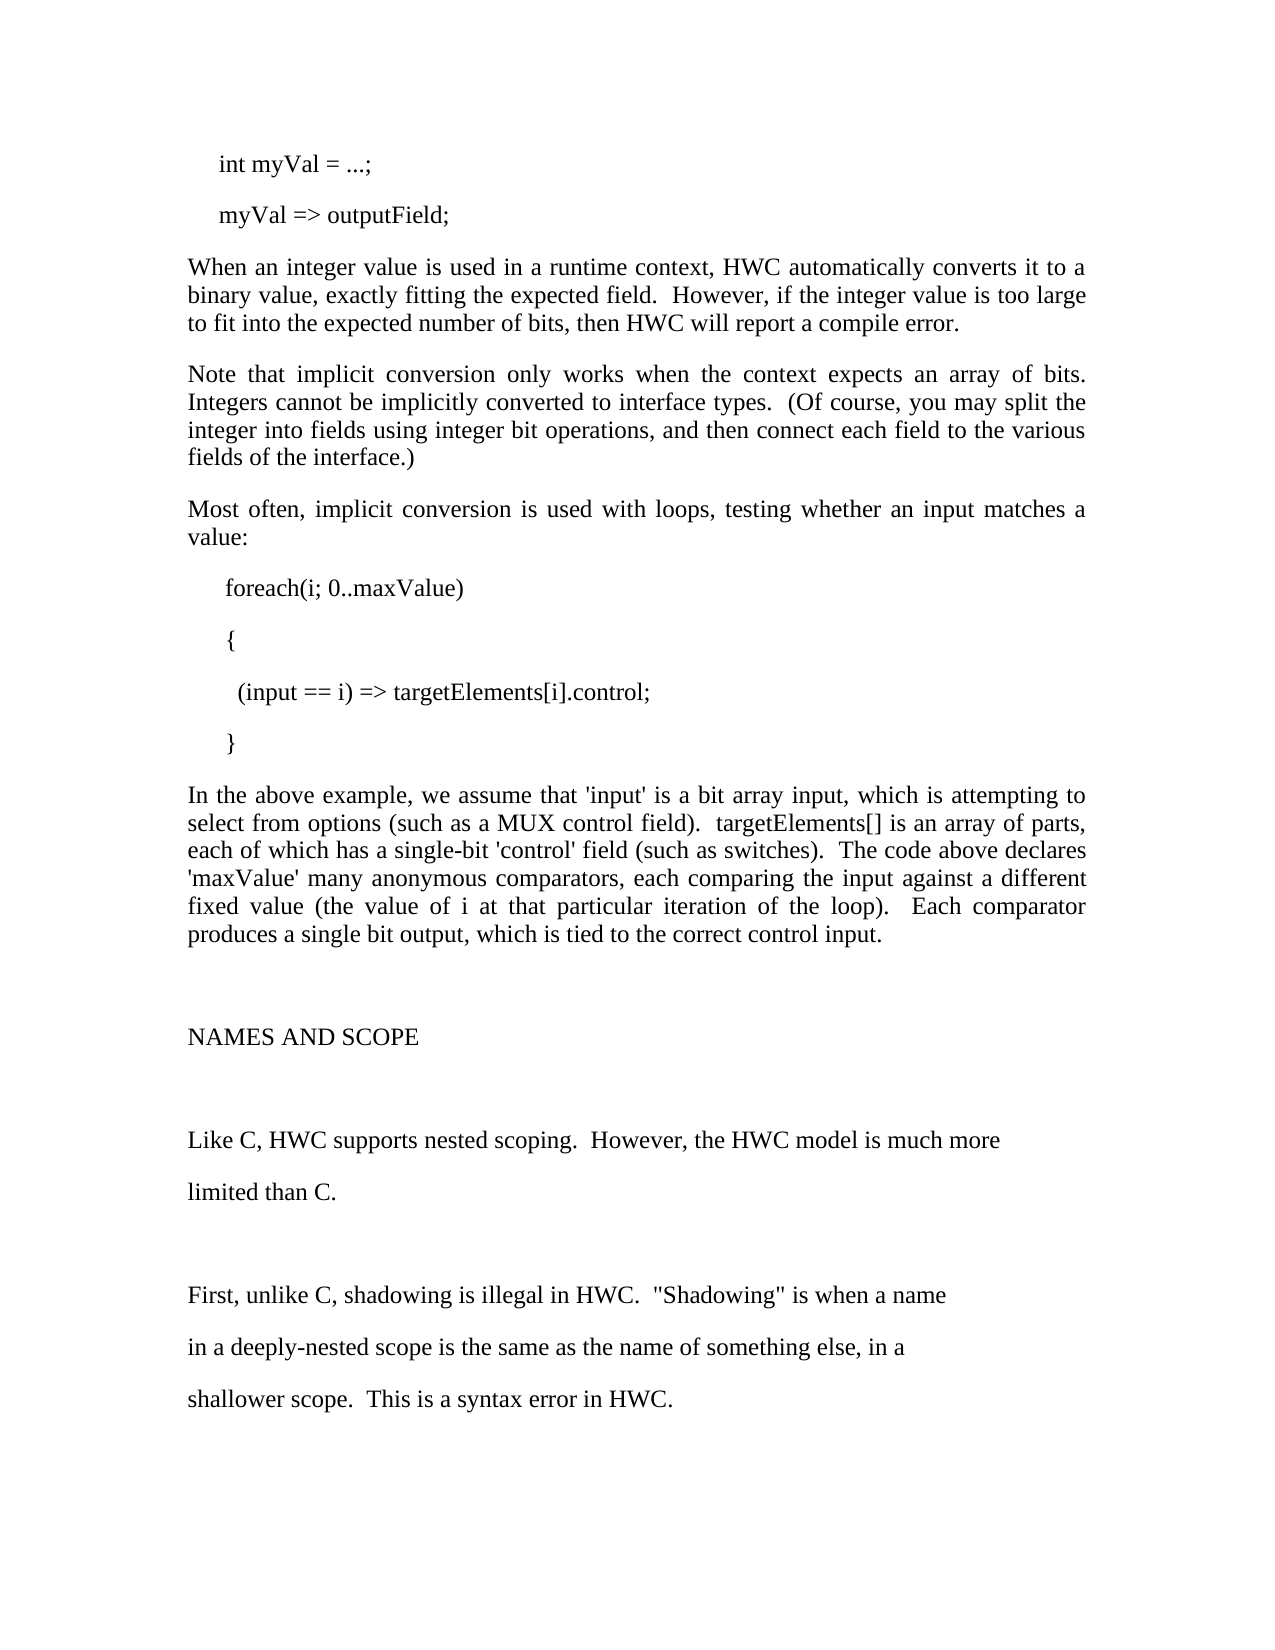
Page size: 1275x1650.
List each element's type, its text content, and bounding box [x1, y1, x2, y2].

text In the above example, we assume that 'input' is a bit array input, which is attempting to select from options (such as a MUX control field). targetElements[] is an array of parts, each of which has a single-bit 'control' field (such as switches). The code above declares 'maxValue' many anonymous comparators, each comparing the input against a different fixed value (the value of i at that particular iteration of the loop). Each comparator produces a single bit output, which is tied to the correct control input. [187, 781, 1087, 947]
text shallower scope. This is a syntax error in HWC. [187, 1385, 1087, 1412]
text myVal => outputField; [187, 202, 1087, 229]
text NAMES AND SCOPE [187, 1023, 1087, 1051]
text Most often, implicit conversion is used with loops, testing whether an input matches a value: [187, 495, 1087, 551]
text (input == i) => targetElements[i].control; [187, 678, 1087, 706]
text Like C, HWC supports nested scoping. However, the HWC model is much more [187, 1126, 1087, 1154]
text limited than C. [187, 1178, 1087, 1206]
text When an integer value is used in a runtime context, HWC automatically converts it to a binary value, exactly fitting the expected field. However, if the integer value is too large to fit into the expected number of bits, then HWC will report a compile error. [187, 253, 1087, 336]
text int myVal = ...; [187, 150, 1087, 178]
text Note that implicit conversion only works when the context expects an array of bits. Integers cannot be implicitly converted to interface types. (Of course, you may split the integer into fields using integer bit operations, and then connect each field to the various fields of the interface.) [187, 360, 1087, 471]
text First, unlike C, shadowing is illegal in HWC. "Shadowing" is when a name [187, 1281, 1087, 1309]
text foreach(i; 0..maxValue) [187, 574, 1087, 602]
text } [187, 729, 1087, 757]
text in a deeply-nested scope is the same as the name of something else, in a [187, 1333, 1087, 1361]
text { [187, 626, 1087, 654]
